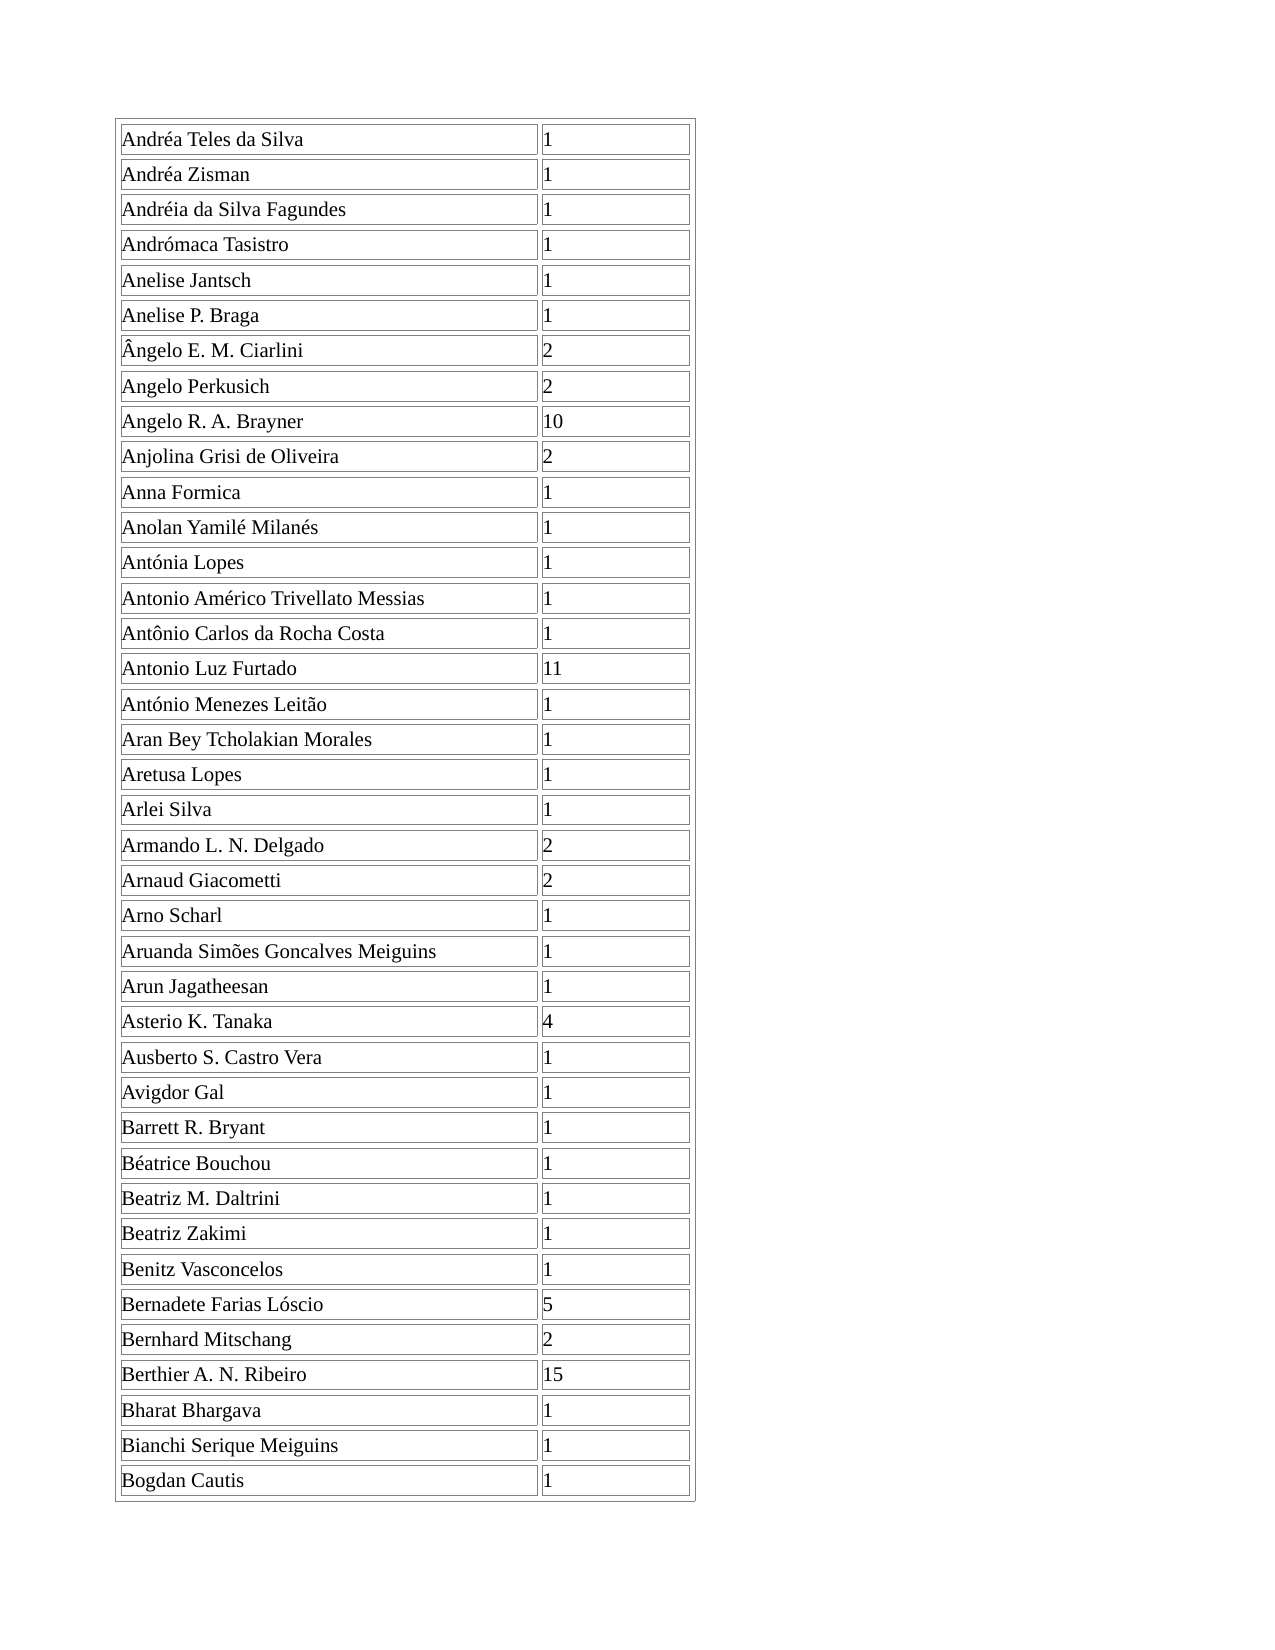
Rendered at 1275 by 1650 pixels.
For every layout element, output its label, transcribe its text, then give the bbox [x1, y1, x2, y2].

table_cell Bogdan Cautis [118, 1460, 539, 1495]
table_cell Ângelo E. M. Ciarlini [118, 330, 539, 365]
table_cell 1 [539, 1178, 692, 1213]
table_cell 1 [539, 966, 692, 1001]
table_cell 1 [539, 259, 692, 295]
table_cell 2 [539, 860, 692, 895]
table_cell Anelise P. Braga [118, 295, 539, 330]
table_cell 1 [539, 295, 692, 330]
table_cell Anolan Yamilé Milanés [118, 507, 539, 542]
table_cell 1 [539, 754, 692, 789]
table_cell 1 [539, 1389, 692, 1425]
table_cell Andréia da Silva Fagundes [118, 189, 539, 224]
table_cell 1 [539, 683, 692, 718]
table_cell Beatriz Zakimi [118, 1213, 539, 1248]
table_cell Arno Scharl [118, 895, 539, 930]
table_cell Beatriz M. Daltrini [118, 1178, 539, 1213]
table_cell 2 [539, 1319, 692, 1354]
table_cell 1 [539, 1425, 692, 1460]
table_cell 1 [539, 1107, 692, 1142]
table_cell Asterio K. Tanaka [118, 1001, 539, 1036]
table_cell 1 [539, 1213, 692, 1248]
table_cell 1 [539, 930, 692, 966]
table_cell 1 [539, 1072, 692, 1107]
table_cell 1 [539, 895, 692, 930]
table_cell Andréa Zisman [118, 154, 539, 189]
table_cell 4 [539, 1001, 692, 1036]
table_cell 1 [539, 613, 692, 648]
table_cell Antonio Américo Trivellato Messias [118, 577, 539, 612]
table_cell Benitz Vasconcelos [118, 1248, 539, 1283]
table_cell Bernhard Mitschang [118, 1319, 539, 1354]
table_cell 1 [539, 542, 692, 577]
table_cell 5 [539, 1284, 692, 1319]
table_cell Barrett R. Bryant [118, 1107, 539, 1142]
table_cell 2 [539, 436, 692, 471]
table_cell Arlei Silva [118, 789, 539, 824]
table_cell 2 [539, 365, 692, 401]
table_cell 11 [539, 648, 692, 683]
table_cell 1 [539, 189, 692, 224]
table_cell Aran Bey Tcholakian Morales [118, 719, 539, 754]
table_cell Antónia Lopes [118, 542, 539, 577]
table_cell Antonio Luz Furtado [118, 648, 539, 683]
table_cell Aretusa Lopes [118, 754, 539, 789]
table_cell Bianchi Serique Meiguins [118, 1425, 539, 1460]
table_cell 1 [539, 1036, 692, 1072]
table_cell Antônio Carlos da Rocha Costa [118, 613, 539, 648]
table_cell Aruanda Simões Goncalves Meiguins [118, 930, 539, 966]
table_cell Anjolina Grisi de Oliveira [118, 436, 539, 471]
table_cell Angelo R. A. Brayner [118, 401, 539, 436]
table_cell 10 [539, 401, 692, 436]
table_cell Béatrice Bouchou [118, 1142, 539, 1177]
table_cell 2 [539, 824, 692, 860]
table_cell Bharat Bhargava [118, 1389, 539, 1425]
table_cell Anelise Jantsch [118, 259, 539, 295]
table_cell Andrómaca Tasistro [118, 224, 539, 259]
table_cell 15 [539, 1354, 692, 1389]
table_cell 1 [539, 224, 692, 259]
table_cell Arnaud Giacometti [118, 860, 539, 895]
table_cell Berthier A. N. Ribeiro [118, 1354, 539, 1389]
table_cell 1 [539, 471, 692, 507]
table_cell Avigdor Gal [118, 1072, 539, 1107]
table_cell 1 [539, 1142, 692, 1177]
table_cell Armando L. N. Delgado [118, 824, 539, 860]
table_cell Bernadete Farias Lóscio [118, 1284, 539, 1319]
table_cell Anna Formica [118, 471, 539, 507]
table_cell António Menezes Leitão [118, 683, 539, 718]
table_cell Ausberto S. Castro Vera [118, 1036, 539, 1072]
table_cell 1 [539, 1248, 692, 1283]
table_cell 1 [539, 577, 692, 612]
table_cell Angelo Perkusich [118, 365, 539, 401]
table_cell 1 [539, 719, 692, 754]
table_cell Andréa Teles da Silva [118, 119, 539, 153]
table_cell Arun Jagatheesan [118, 966, 539, 1001]
table_cell 1 [539, 154, 692, 189]
table_cell 1 [539, 1460, 692, 1495]
table_cell 1 [539, 789, 692, 824]
table_cell 1 [539, 119, 692, 153]
table_cell 1 [539, 507, 692, 542]
table_cell 2 [539, 330, 692, 365]
